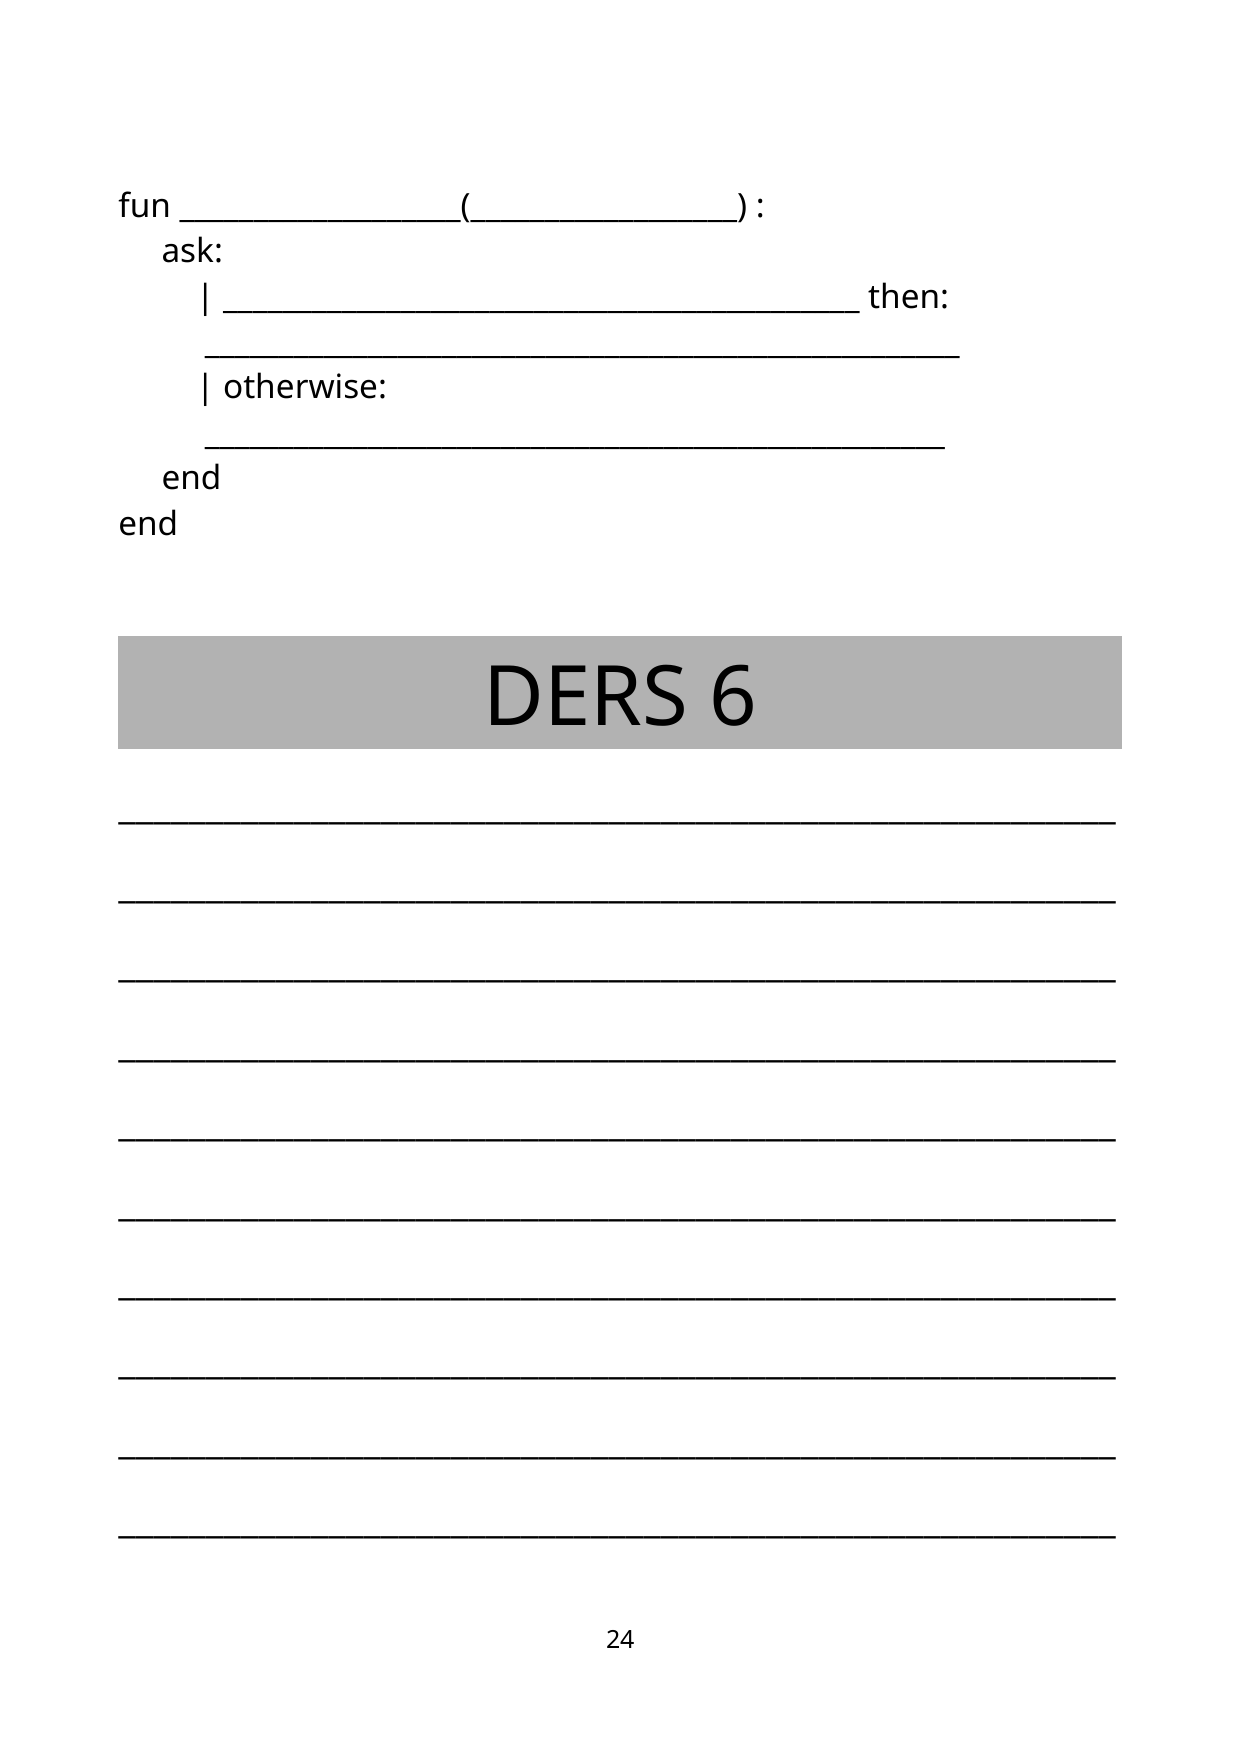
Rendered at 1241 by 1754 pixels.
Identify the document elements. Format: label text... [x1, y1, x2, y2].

text _________________________________________________________ [118, 1186, 1122, 1226]
text DERS 6 [118, 636, 1122, 749]
text ___________________________________________________ [118, 318, 1122, 363]
text _________________________________________________________ [118, 1107, 1122, 1146]
text | ___________________________________________ then: [118, 272, 1122, 318]
text _________________________________________________________ [118, 868, 1122, 908]
text _________________________________________________________ [118, 1503, 1122, 1543]
text _________________________________________________________ [118, 1345, 1122, 1384]
text ask: [118, 227, 1122, 272]
text _________________________________________________________ [118, 789, 1122, 829]
text _________________________________________________________ [118, 1027, 1122, 1067]
text _________________________________________________________ [118, 1265, 1122, 1305]
text | otherwise: [118, 363, 1122, 409]
text _________________________________________________________ [118, 948, 1122, 987]
text end [118, 499, 1122, 545]
text end [118, 454, 1122, 499]
text fun ___________________(__________________) : [118, 182, 1122, 227]
text __________________________________________________ [118, 409, 1122, 454]
text _________________________________________________________ [118, 1424, 1122, 1464]
